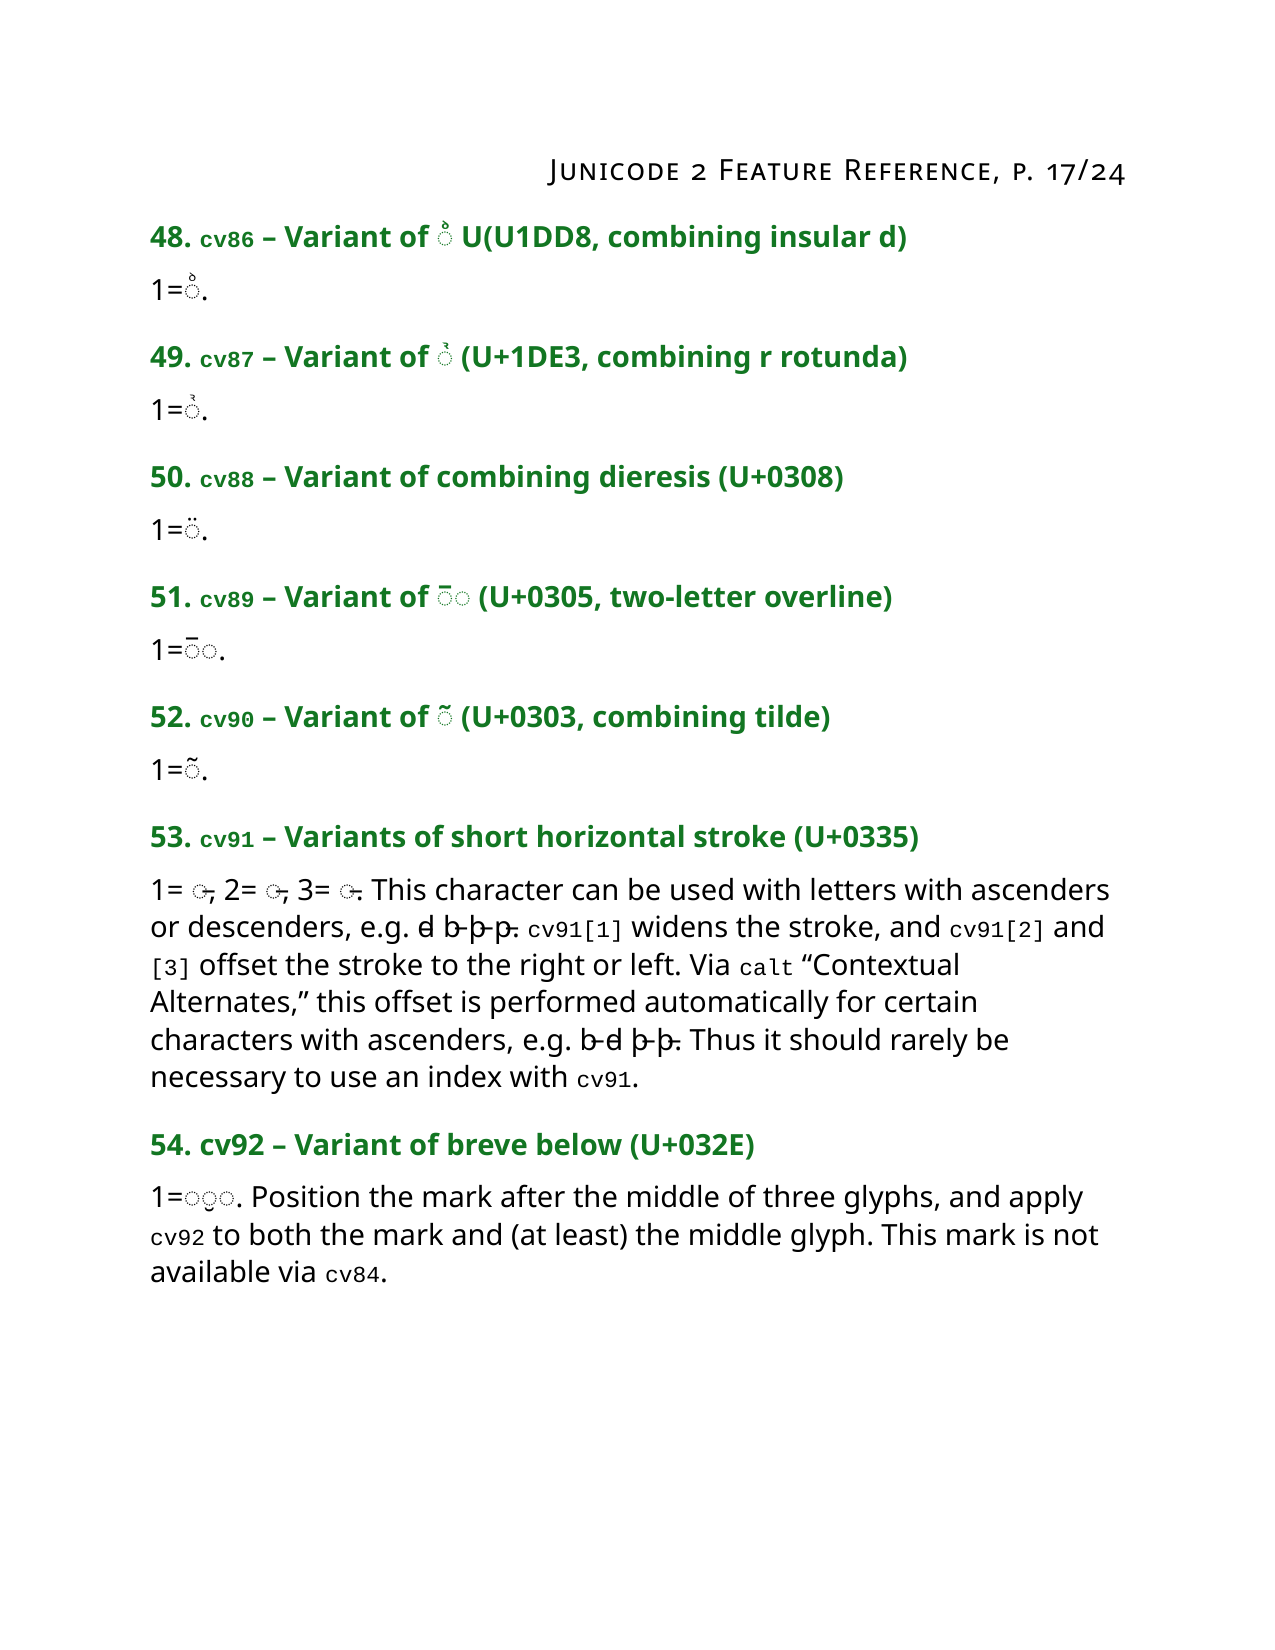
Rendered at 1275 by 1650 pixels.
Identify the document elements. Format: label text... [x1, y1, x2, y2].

subtitle 53. cv91 – Variants of short horizontal stroke (U+0335) [150, 817, 1125, 855]
subtitle 48. cv86 – Variant of ◌ᷘ U(U1DD8, combining insular d) [150, 217, 1125, 255]
subtitle 50. cv88 – Variant of combining dieresis (U+0308) [150, 457, 1125, 495]
text 1= ◌̵, 2= ◌̵, 3= ◌̵. This character can be used with letters with ascenders or descenders, e.g. d̵ b̵ þ̵ p̵. cv91[1] widens the stroke, and cv91[2] and [3] offset the stroke to the right or left. Via calt “Contextual Alternates,” this offset is performed automatically for certain characters with ascenders, e.g. b̵ d̵ þ̵ þ̵. Thus it should rarely be necessary to use an index with cv91. [150, 870, 1125, 1095]
subtitle 49. cv87 – Variant of ◌ᷣ (U+1DE3, combining r rotunda) [150, 337, 1125, 375]
text 1=◌ᷘ. [150, 270, 1125, 307]
text 1=◌◌̮◌. Position the mark after the middle of three glyphs, and apply cv92 to both the mark and (at least) the middle glyph. This mark is not available via cv84. [150, 1177, 1125, 1290]
text 1=◌ᷣ. [150, 390, 1125, 427]
text 1=◌̈. [150, 510, 1125, 547]
subtitle 54. cv92 – Variant of breve below (U+032E) [150, 1125, 1125, 1162]
subtitle 52. cv90 – Variant of ◌̃ (U+0303, combining tilde) [150, 697, 1125, 735]
subtitle 51. cv89 – Variant of ◌̅◌ (U+0305, two-letter overline) [150, 577, 1125, 615]
text 1=◌̅◌. [150, 630, 1125, 667]
text 1=◌̃. [150, 750, 1125, 787]
